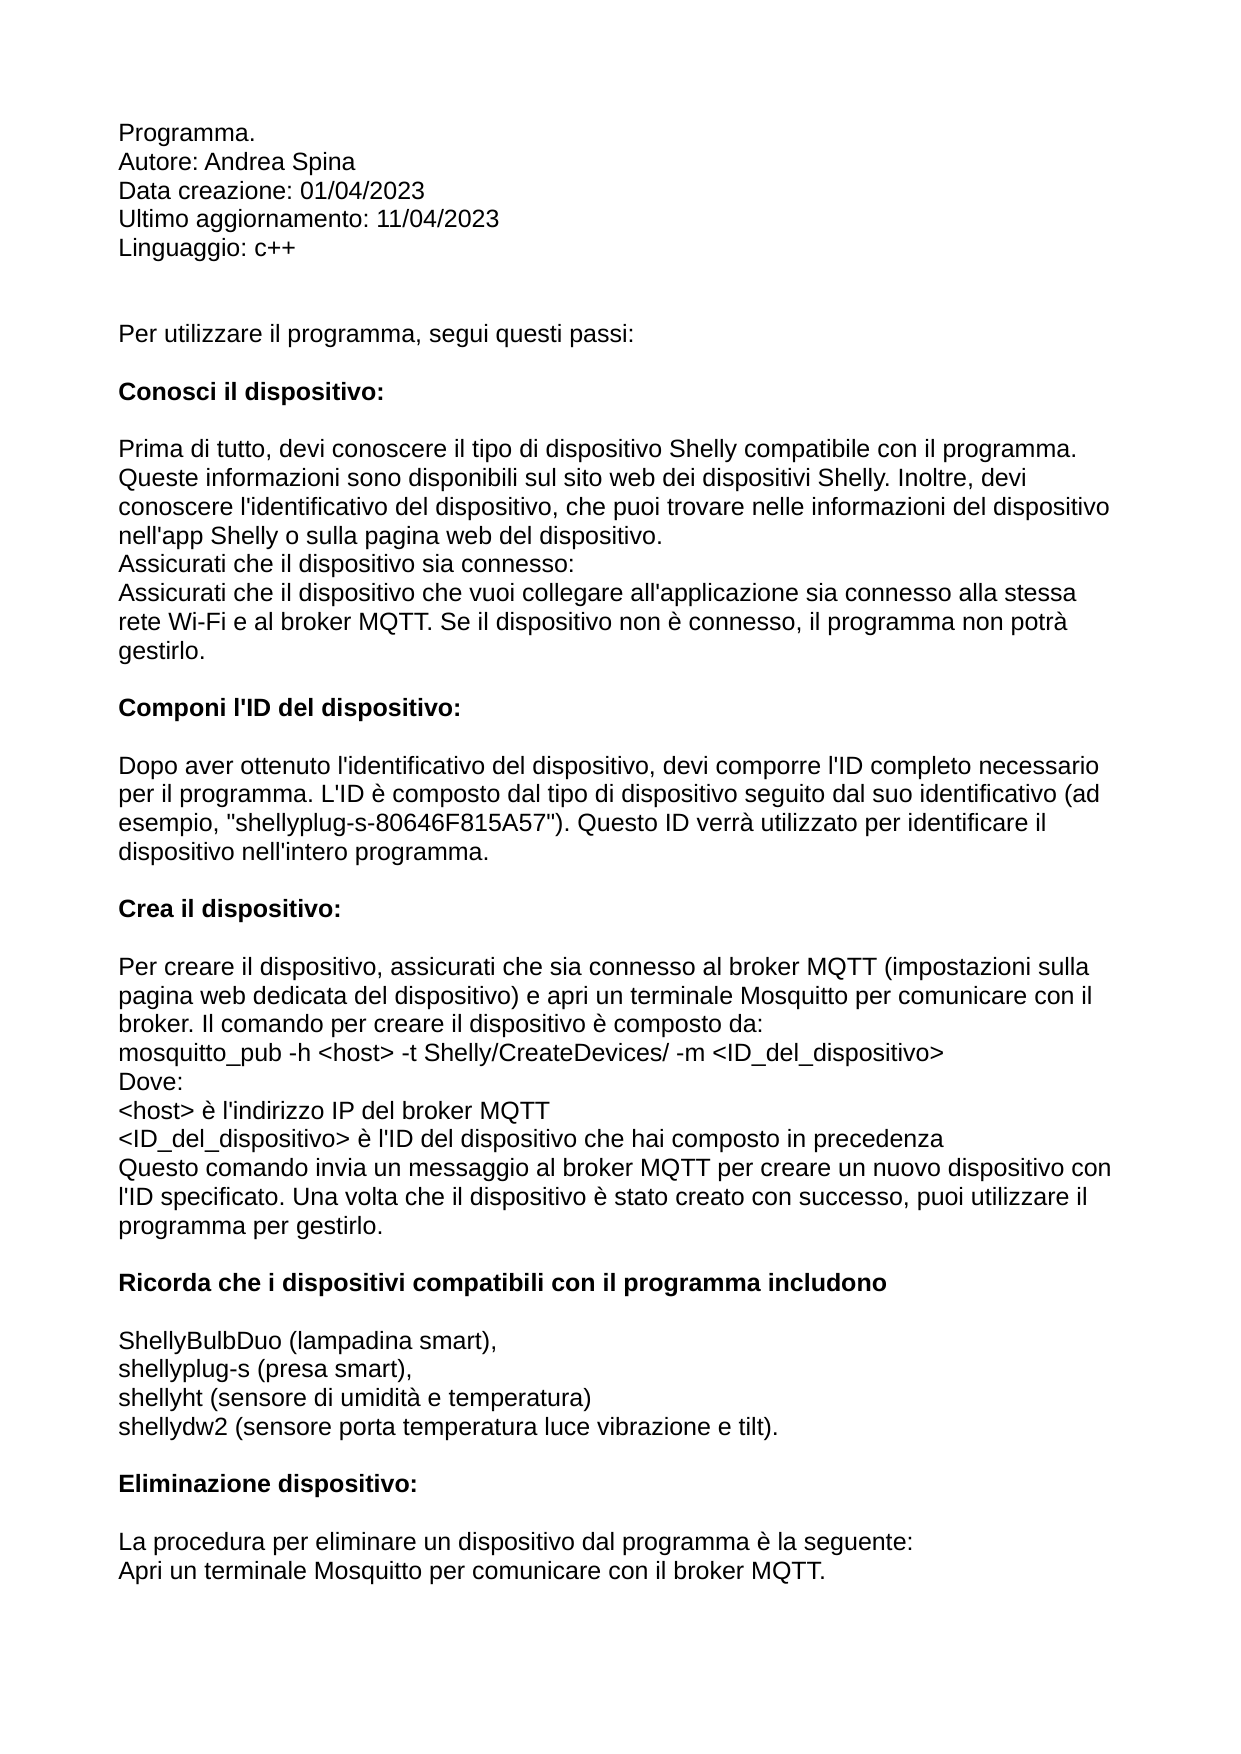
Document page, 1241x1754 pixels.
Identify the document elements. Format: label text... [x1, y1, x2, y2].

text Dopo aver ottenuto l'identificativo del dispositivo, devi comporre l'ID completo necessario per il programma. L'ID è composto dal tipo di dispositivo seguito dal suo identificativo (ad esempio, "shellyplug-s-80646F815A57"). Questo ID verrà utilizzato per identificare il dispositivo nell'intero programma. [118, 751, 1122, 866]
text Ricorda che i dispositivi compatibili con il programma includono [118, 1268, 1122, 1297]
text Assicurati che il dispositivo che vuoi collegare all'applicazione sia connesso alla stessa rete Wi-Fi e al broker MQTT. Se il dispositivo non è connesso, il programma non potrà gestirlo. [118, 578, 1122, 664]
text Questo comando invia un messaggio al broker MQTT per creare un nuovo dispositivo con l'ID specificato. Una volta che il dispositivo è stato creato con successo, puoi utilizzare il programma per gestirlo. [118, 1153, 1122, 1239]
text La procedura per eliminare un dispositivo dal programma è la seguente: [118, 1527, 1122, 1556]
text Ultimo aggiornamento: 11/04/2023 [118, 204, 1122, 233]
text <host> è l'indirizzo IP del broker MQTT [118, 1096, 1122, 1124]
text ShellyBulbDuo (lampadina smart), [118, 1326, 1122, 1354]
text Data creazione: 01/04/2023 [118, 176, 1122, 204]
text Dove: [118, 1067, 1122, 1096]
text <ID_del_dispositivo> è l'ID del dispositivo che hai composto in precedenza [118, 1124, 1122, 1153]
text Prima di tutto, devi conoscere il tipo di dispositivo Shelly compatibile con il programma. Queste informazioni sono disponibili sul sito web dei dispositivi Shelly. Inoltre, devi conoscere l'identificativo del dispositivo, che puoi trovare nelle informazioni del dispositivo nell'app Shelly o sulla pagina web del dispositivo. [118, 434, 1122, 549]
text Crea il dispositivo: [118, 894, 1122, 923]
text Componi l'ID del dispositivo: [118, 693, 1122, 722]
text Per utilizzare il programma, segui questi passi: [118, 319, 1122, 348]
text mosquitto_pub -h <host> -t Shelly/CreateDevices/ -m <ID_del_dispositivo> [118, 1038, 1122, 1067]
text Apri un terminale Mosquitto per comunicare con il broker MQTT. [118, 1556, 1122, 1584]
text Per creare il dispositivo, assicurati che sia connesso al broker MQTT (impostazioni sulla pagina web dedicata del dispositivo) e apri un terminale Mosquitto per comunicare con il broker. Il comando per creare il dispositivo è composto da: [118, 952, 1122, 1038]
text shellyht (sensore di umidità e temperatura) [118, 1383, 1122, 1412]
text Programma. [118, 118, 1122, 147]
text Eliminazione dispositivo: [118, 1469, 1122, 1498]
text shellyplug-s (presa smart), [118, 1354, 1122, 1383]
text Conosci il dispositivo: [118, 377, 1122, 406]
text shellydw2 (sensore porta temperatura luce vibrazione e tilt). [118, 1412, 1122, 1441]
text Autore: Andrea Spina [118, 147, 1122, 176]
text Assicurati che il dispositivo sia connesso: [118, 549, 1122, 578]
text Linguaggio: c++ [118, 233, 1122, 262]
